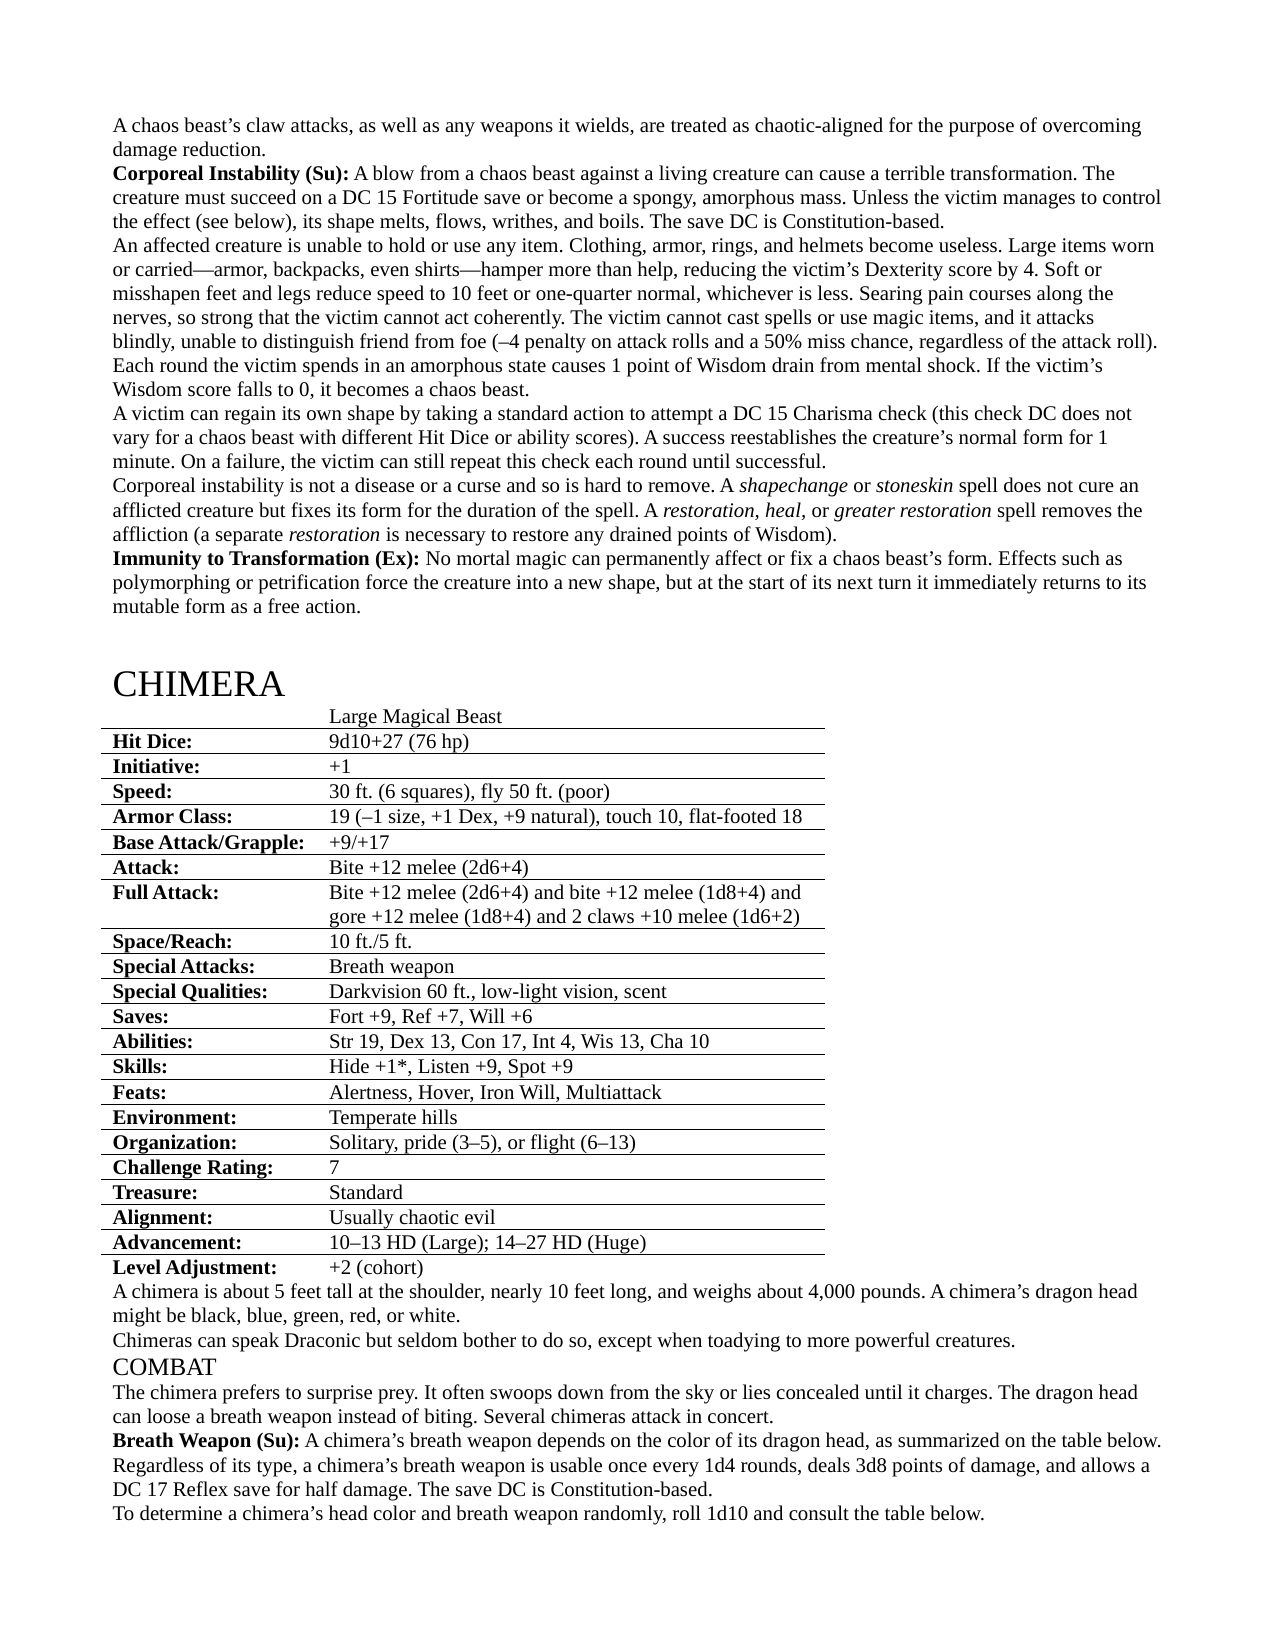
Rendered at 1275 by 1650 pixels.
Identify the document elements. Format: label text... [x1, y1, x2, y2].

table_cell Temperate hills [318, 1105, 825, 1129]
table_cell Saves: [101, 1004, 318, 1028]
text A chaos beast’s claw attacks, as well as any weapons it wields, are treated as chaotic-aligned for the purpose of overcoming damage reduction. [112, 112, 1162, 161]
table_cell Organization: [101, 1130, 318, 1154]
table_cell Treasure: [101, 1180, 318, 1204]
table_cell Fort +9, Ref +7, Will +6 [318, 1004, 825, 1028]
table_cell 9d10+27 (76 hp) [318, 729, 825, 753]
table_cell Alignment: [101, 1205, 318, 1229]
table_cell 10 ft./5 ft. [318, 929, 825, 953]
table_cell Base Attack/Grapple: [101, 830, 318, 854]
text The chimera prefers to surprise prey. It often swoops down from the sky or lies concealed until it charges. The dragon head can loose a breath weapon instead of biting. Several chimeras attack in concert. [112, 1380, 1162, 1428]
table_cell Feats: [101, 1080, 318, 1104]
table_cell Special Attacks: [101, 954, 318, 978]
text Each round the victim spends in an amorphous state causes 1 point of Wisdom drain from mental shock. If the victim’s Wisdom score falls to 0, it becomes a chaos beast. [112, 353, 1162, 401]
text Breath Weapon (Su): A chimera’s breath weapon depends on the color of its dragon head, as summarized on the table below. Regardless of its type, a chimera’s breath weapon is usable once every 1d4 rounds, deals 3d8 points of damage, and allows a DC 17 Reflex save for half damage. The save DC is Constitution-based. [112, 1428, 1162, 1501]
text An affected creature is unable to hold or use any item. Clothing, armor, rings, and helmets become useless. Large items worn or carried—armor, backpacks, even shirts—hamper more than help, reducing the victim’s Dexterity score by 4. Soft or misshapen feet and legs reduce speed to 10 feet or one-quarter normal, whichever is less. Searing pain courses along the nerves, so strong that the victim cannot act coherently. The victim cannot cast spells or use magic items, and it attacks blindly, unable to distinguish friend from foe (–4 penalty on attack rolls and a 50% miss chance, regardless of the attack roll). [112, 233, 1162, 353]
text CHIMERA [112, 661, 1162, 704]
text A chimera is about 5 feet tall at the shoulder, nearly 10 feet long, and weighs about 4,000 pounds. A chimera’s dragon head might be black, blue, green, red, or white. [112, 1279, 1162, 1327]
text COMBAT [112, 1352, 1162, 1380]
table_cell Usually chaotic evil [318, 1205, 825, 1229]
text Chimeras can speak Draconic but seldom bother to do so, except when toadying to more powerful creatures. [112, 1327, 1162, 1352]
table_cell Advancement: [101, 1230, 318, 1254]
table_cell Hit Dice: [101, 729, 318, 753]
table_cell Bite +12 melee (2d6+4) [318, 855, 825, 879]
table_cell Skills: [101, 1055, 318, 1078]
table_cell Speed: [101, 779, 318, 803]
table_cell Hide +1*, Listen +9, Spot +9 [318, 1055, 825, 1078]
text Corporeal Instability (Su): A blow from a chaos beast against a living creature can cause a terrible transformation. The creature must succeed on a DC 15 Fortitude save or become a spongy, amorphous mass. Unless the victim manages to control the effect (see below), its shape melts, flows, writhes, and boils. The save DC is Constitution-based. [112, 161, 1162, 233]
table_cell Armor Class: [101, 805, 318, 828]
table_cell Special Qualities: [101, 979, 318, 1003]
text A victim can regain its own shape by taking a standard action to attempt a DC 15 Charisma check (this check DC does not vary for a chaos beast with different Hit Dice or ability scores). A success reestablishes the creature’s normal form for 1 minute. On a failure, the victim can still repeat this check each round until successful. [112, 401, 1162, 473]
table_cell 30 ft. (6 squares), fly 50 ft. (poor) [318, 779, 825, 803]
table_cell Attack: [101, 855, 318, 879]
table_cell Full Attack: [101, 880, 318, 928]
table_cell Environment: [101, 1105, 318, 1129]
table_cell Solitary, pride (3–5), or flight (6–13) [318, 1130, 825, 1154]
table_cell Space/Reach: [101, 929, 318, 953]
table_cell Challenge Rating: [101, 1155, 318, 1179]
table_header [101, 704, 318, 728]
table_cell 10–13 HD (Large); 14–27 HD (Huge) [318, 1230, 825, 1254]
text To determine a chimera’s head color and breath weapon randomly, roll 1d10 and consult the table below. [112, 1501, 1162, 1525]
table_cell Level Adjustment: [101, 1255, 318, 1279]
table_cell 19 (–1 size, +1 Dex, +9 natural), touch 10, flat-footed 18 [318, 805, 825, 828]
table_cell +2 (cohort) [318, 1255, 825, 1279]
table_cell Bite +12 melee (2d6+4) and bite +12 melee (1d8+4) and gore +12 melee (1d8+4) and 2 claws +10 melee (1d6+2) [318, 880, 825, 928]
table_cell Abilities: [101, 1029, 318, 1053]
table_cell +1 [318, 754, 825, 778]
table_header Large Magical Beast [318, 704, 825, 728]
table_cell +9/+17 [318, 830, 825, 854]
table_cell Alertness, Hover, Iron Will, Multiattack [318, 1080, 825, 1104]
text Corporeal instability is not a disease or a curse and so is hard to remove. A shapechange or stoneskin spell does not cure an afflicted creature but fixes its form for the duration of the spell. A restoration, heal, or greater restoration spell removes the affliction (a separate restoration is necessary to restore any drained points of Wisdom). [112, 473, 1162, 546]
table_cell Breath weapon [318, 954, 825, 978]
table_cell Str 19, Dex 13, Con 17, Int 4, Wis 13, Cha 10 [318, 1029, 825, 1053]
text Immunity to Transformation (Ex): No mortal magic can permanently affect or fix a chaos beast’s form. Effects such as polymorphing or petrification force the creature into a new shape, but at the start of its next turn it immediately returns to its mutable form as a free action. [112, 546, 1162, 618]
table_cell Initiative: [101, 754, 318, 778]
table_cell 7 [318, 1155, 825, 1179]
table_cell Standard [318, 1180, 825, 1204]
table_cell Darkvision 60 ft., low-light vision, scent [318, 979, 825, 1003]
